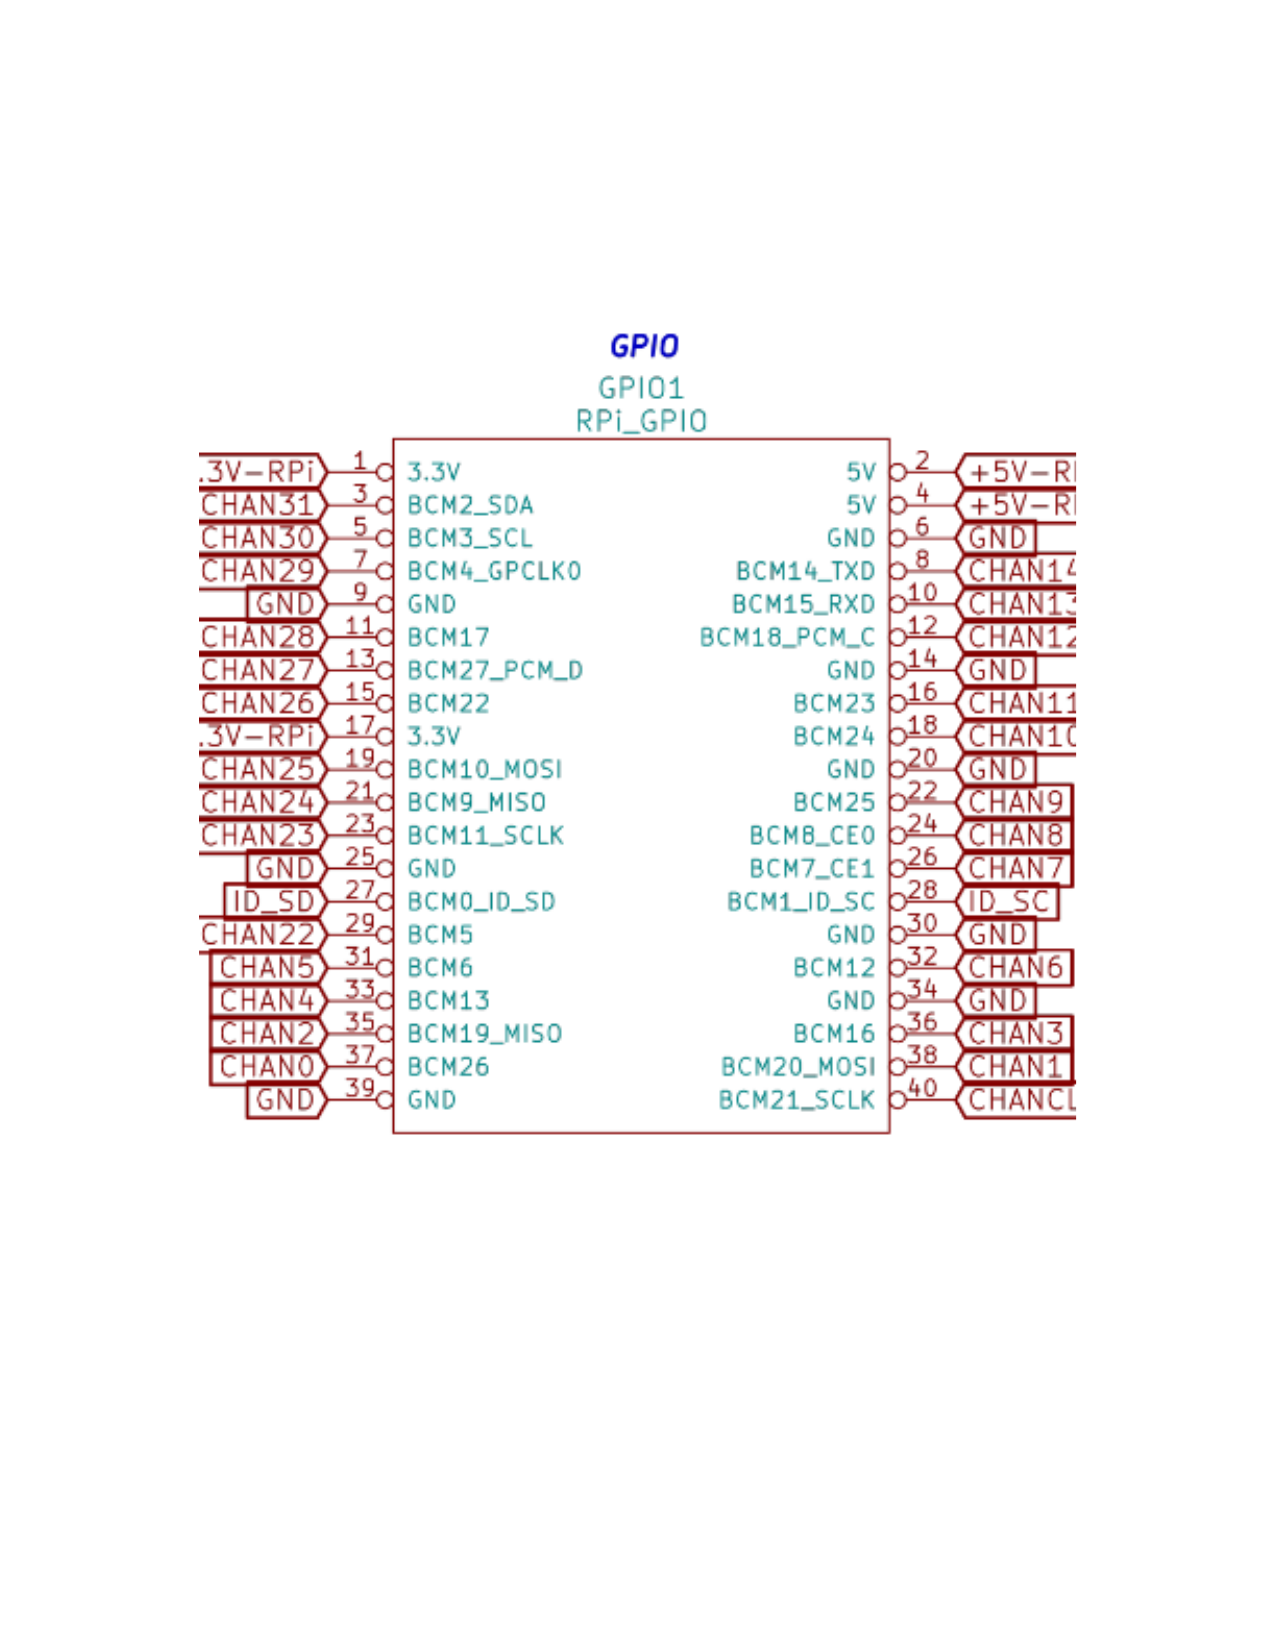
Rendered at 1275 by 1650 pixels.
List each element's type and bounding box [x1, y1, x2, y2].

picture [199, 176, 1077, 1339]
